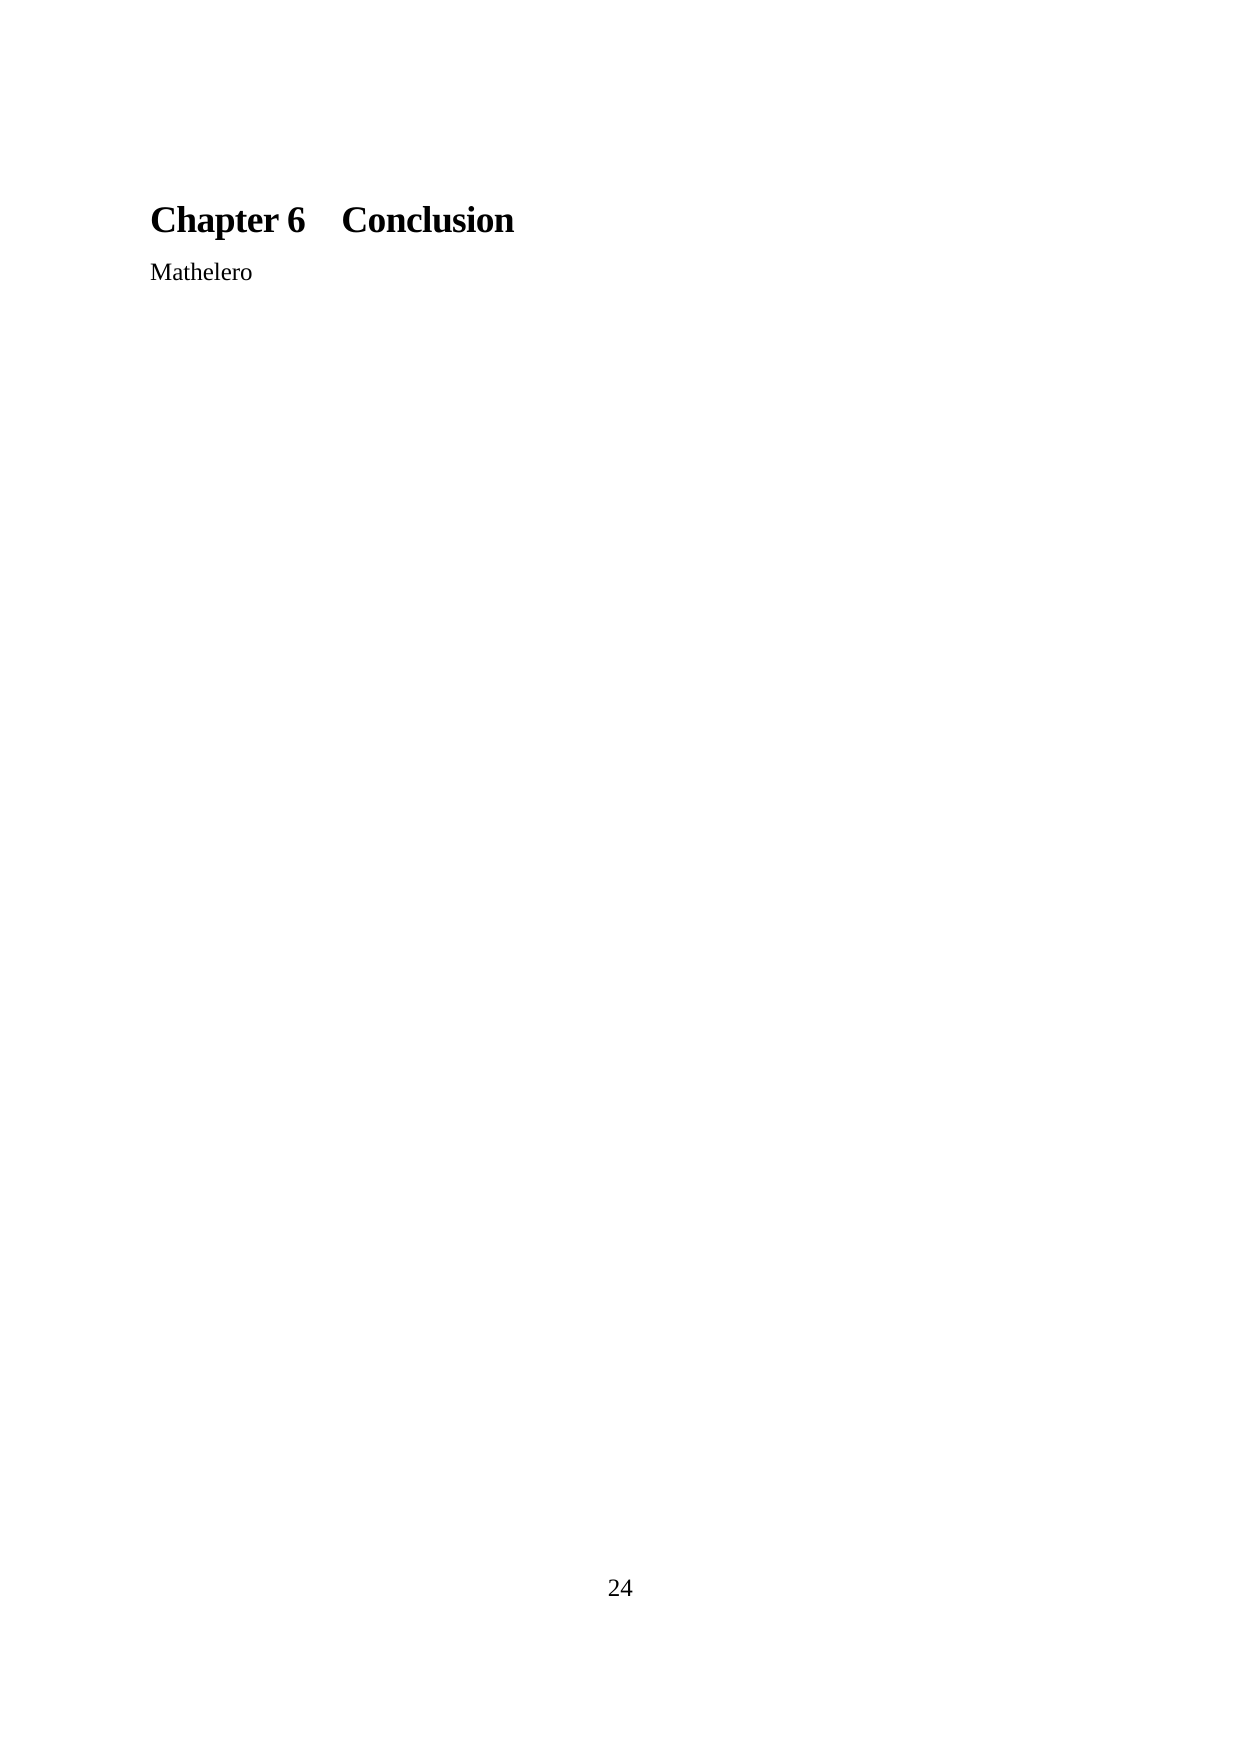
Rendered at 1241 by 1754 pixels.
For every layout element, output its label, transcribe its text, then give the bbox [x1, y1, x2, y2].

subtitle Conclusion [150, 198, 1090, 240]
text Mathelero [150, 258, 1090, 286]
